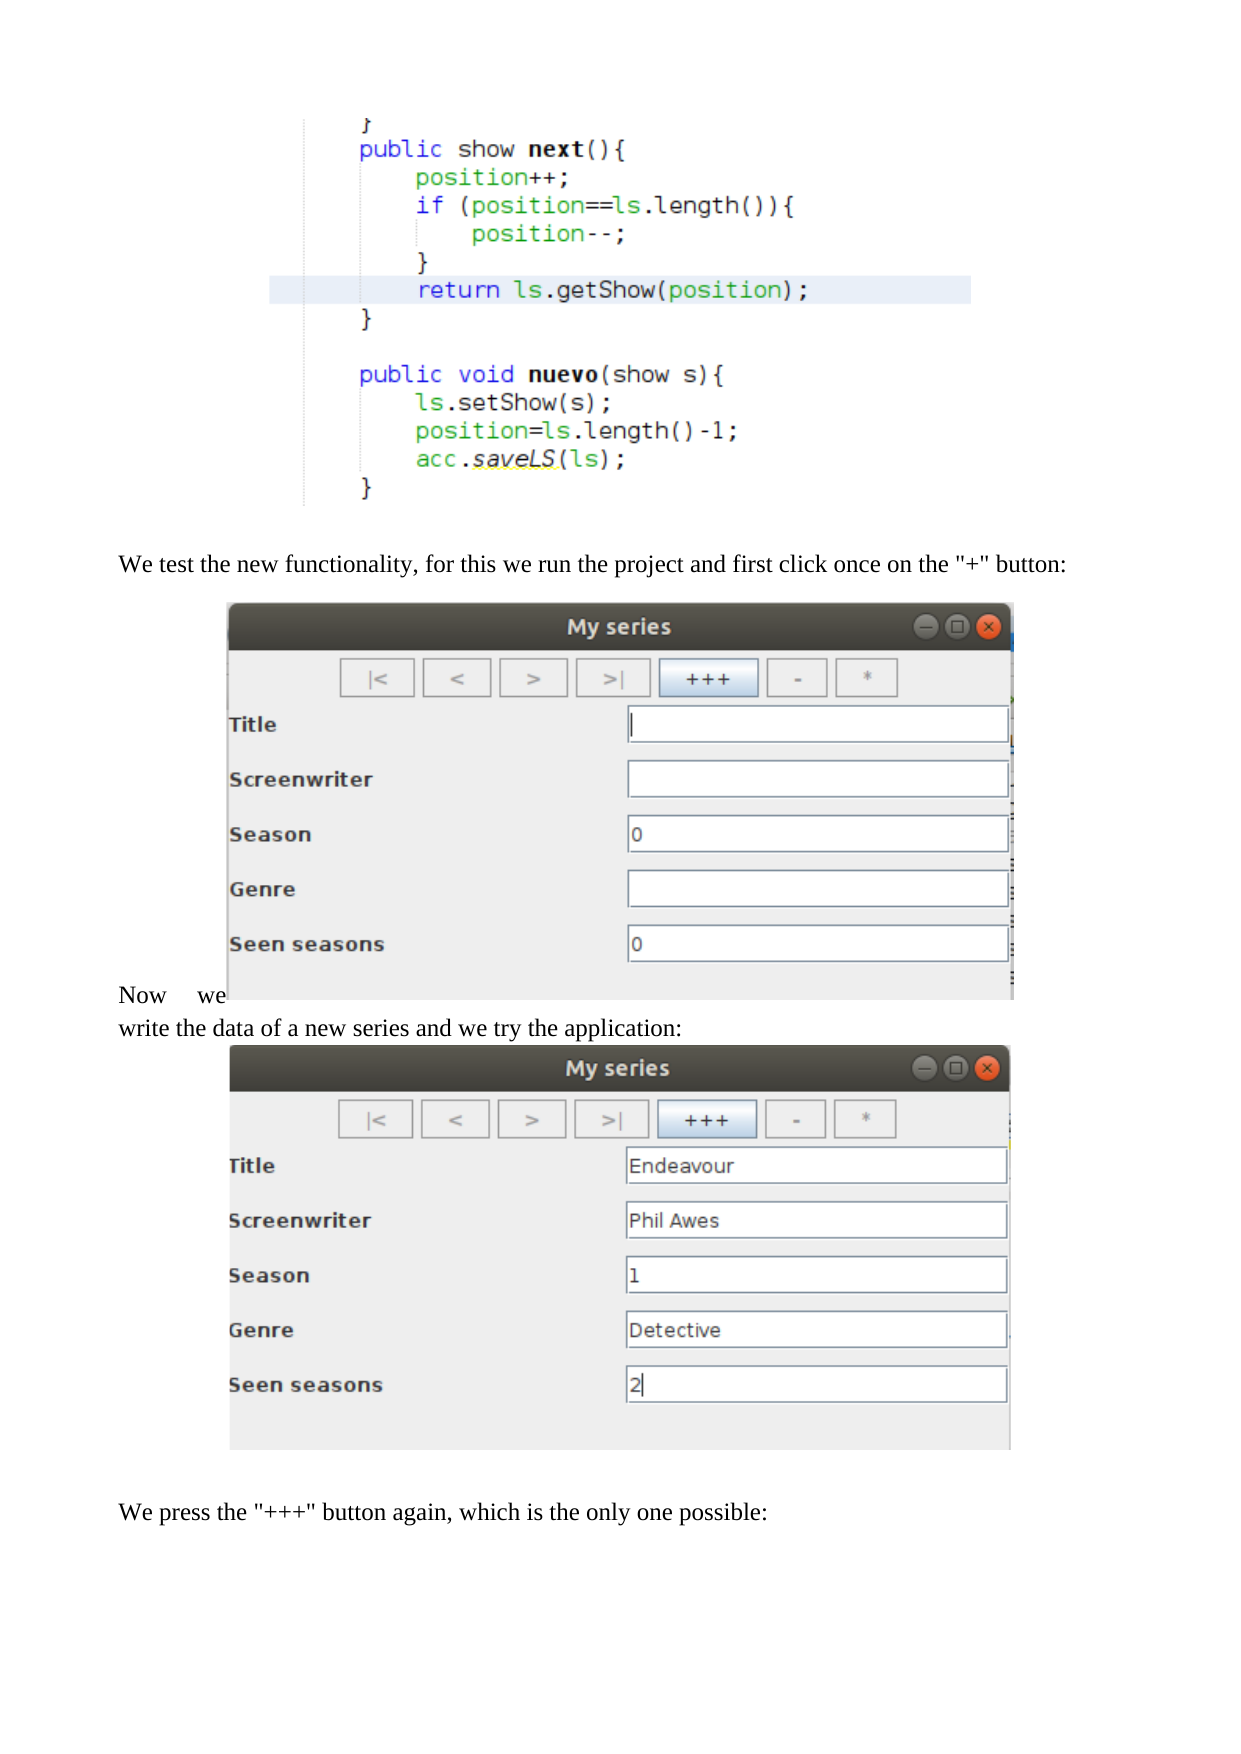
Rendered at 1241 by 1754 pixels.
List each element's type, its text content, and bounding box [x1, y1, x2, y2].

text We press the "+++" button again, which is the only one possible: [118, 1497, 1122, 1526]
text Now we write the data of a new series and we try the application: [118, 980, 1122, 1042]
picture [229, 1045, 1011, 1450]
picture [226, 602, 1014, 1000]
picture [269, 118, 971, 506]
text We test the new functionality, for this we run the project and first click once on the "+" button: [118, 549, 1122, 578]
